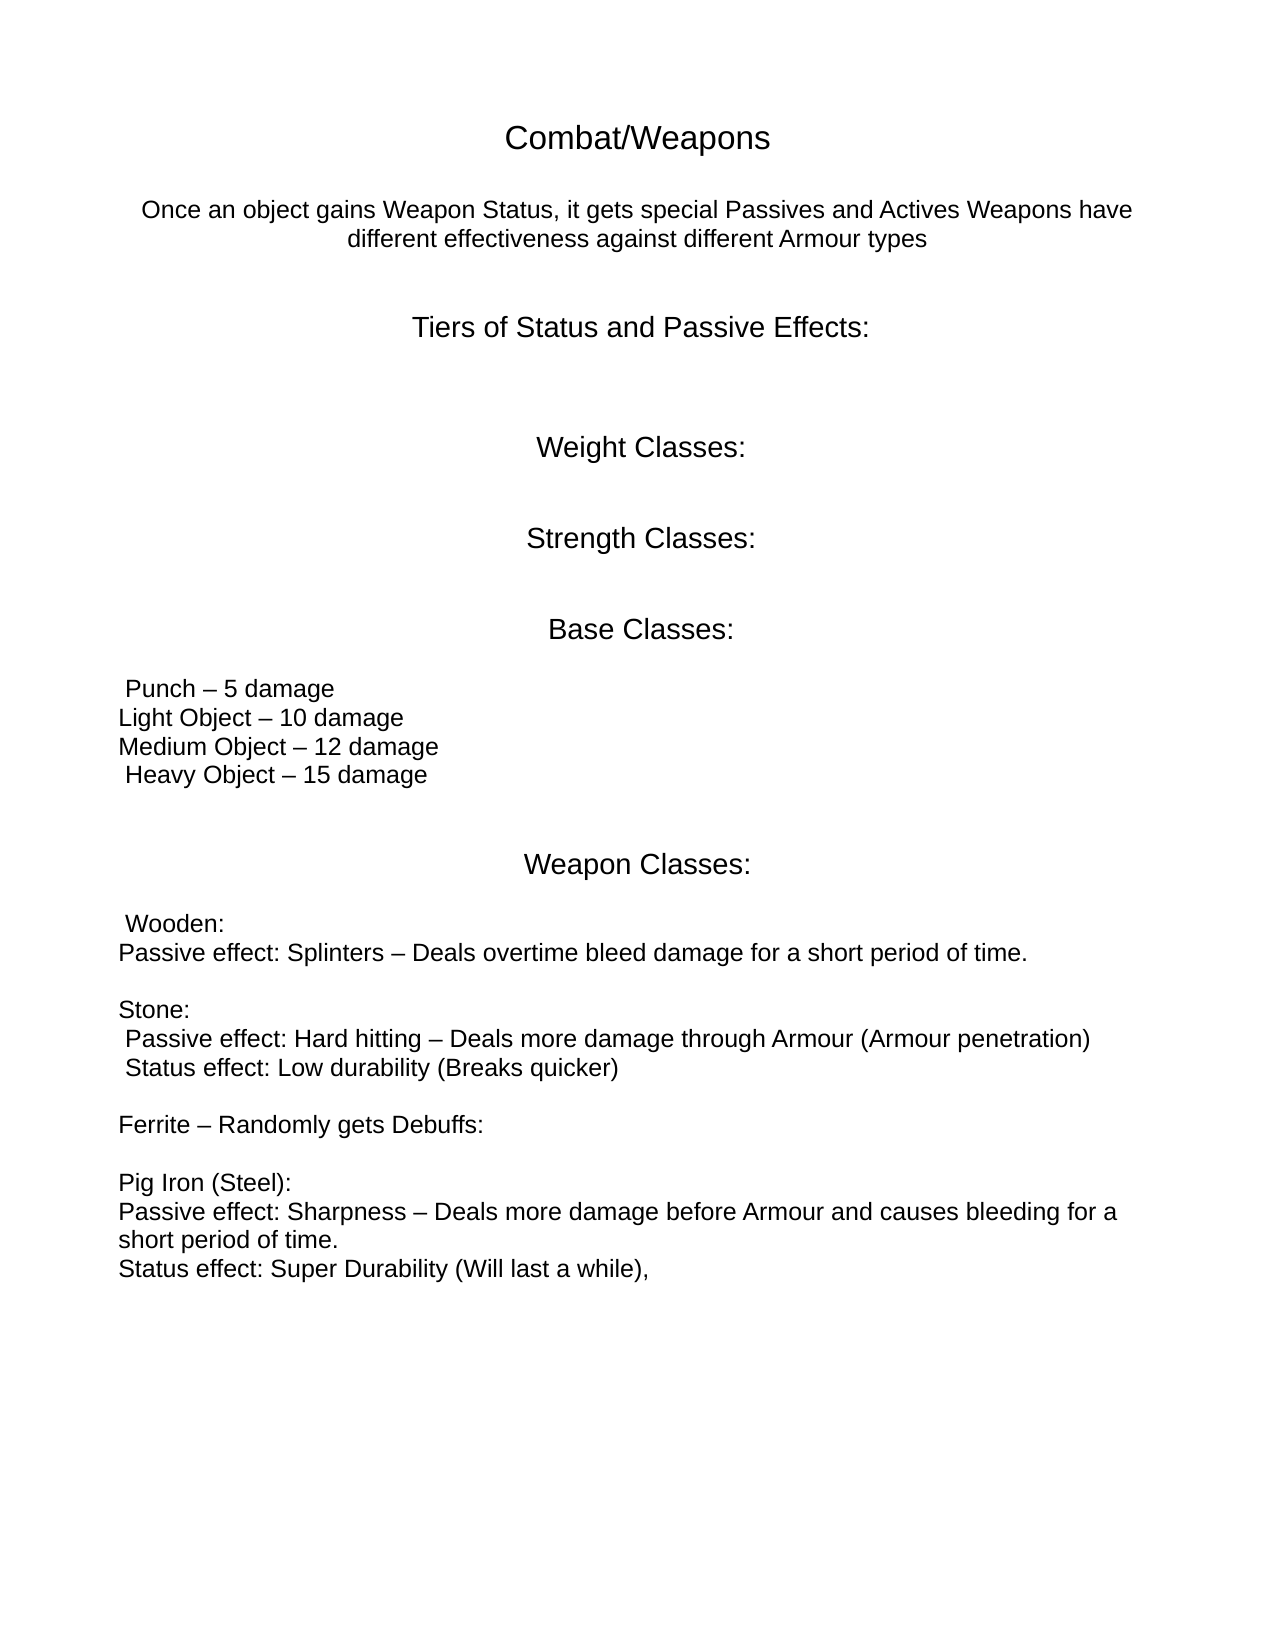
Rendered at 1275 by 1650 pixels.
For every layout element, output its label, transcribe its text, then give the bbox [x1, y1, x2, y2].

text Status effect: Super Durability (Will last a while), [118, 1254, 1157, 1283]
text Wooden: [118, 909, 1157, 938]
text Stone: [118, 995, 1157, 1024]
text Passive effect: Sharpness – Deals more damage before Armour and causes bleeding for a short period of time. [118, 1196, 1157, 1254]
text Passive effect: Splinters – Deals overtime bleed damage for a short period of time. [118, 938, 1157, 966]
text Combat/Weapons [118, 118, 1157, 157]
text Pig Iron (Steel): [118, 1168, 1157, 1196]
text Passive effect: Hard hitting – Deals more damage through Armour (Armour penetration) [118, 1024, 1157, 1053]
text Light Object – 10 damage [118, 703, 1157, 732]
text Heavy Object – 15 damage [118, 760, 1157, 789]
text Punch – 5 damage [118, 674, 1157, 703]
text Medium Object – 12 damage [118, 732, 1157, 760]
text Strength Classes: [118, 521, 1157, 554]
text Tiers of Status and Passive Effects: [118, 310, 1157, 343]
text Weapon Classes: [118, 847, 1157, 880]
text Base Classes: [118, 612, 1157, 645]
text Weight Classes: [118, 430, 1157, 463]
text Once an object gains Weapon Status, it gets special Passives and Actives Weapons have different effectiveness against different Armour types [118, 195, 1157, 252]
text Status effect: Low durability (Breaks quicker) [118, 1053, 1157, 1081]
text Ferrite – Randomly gets Debuffs: [118, 1110, 1157, 1139]
